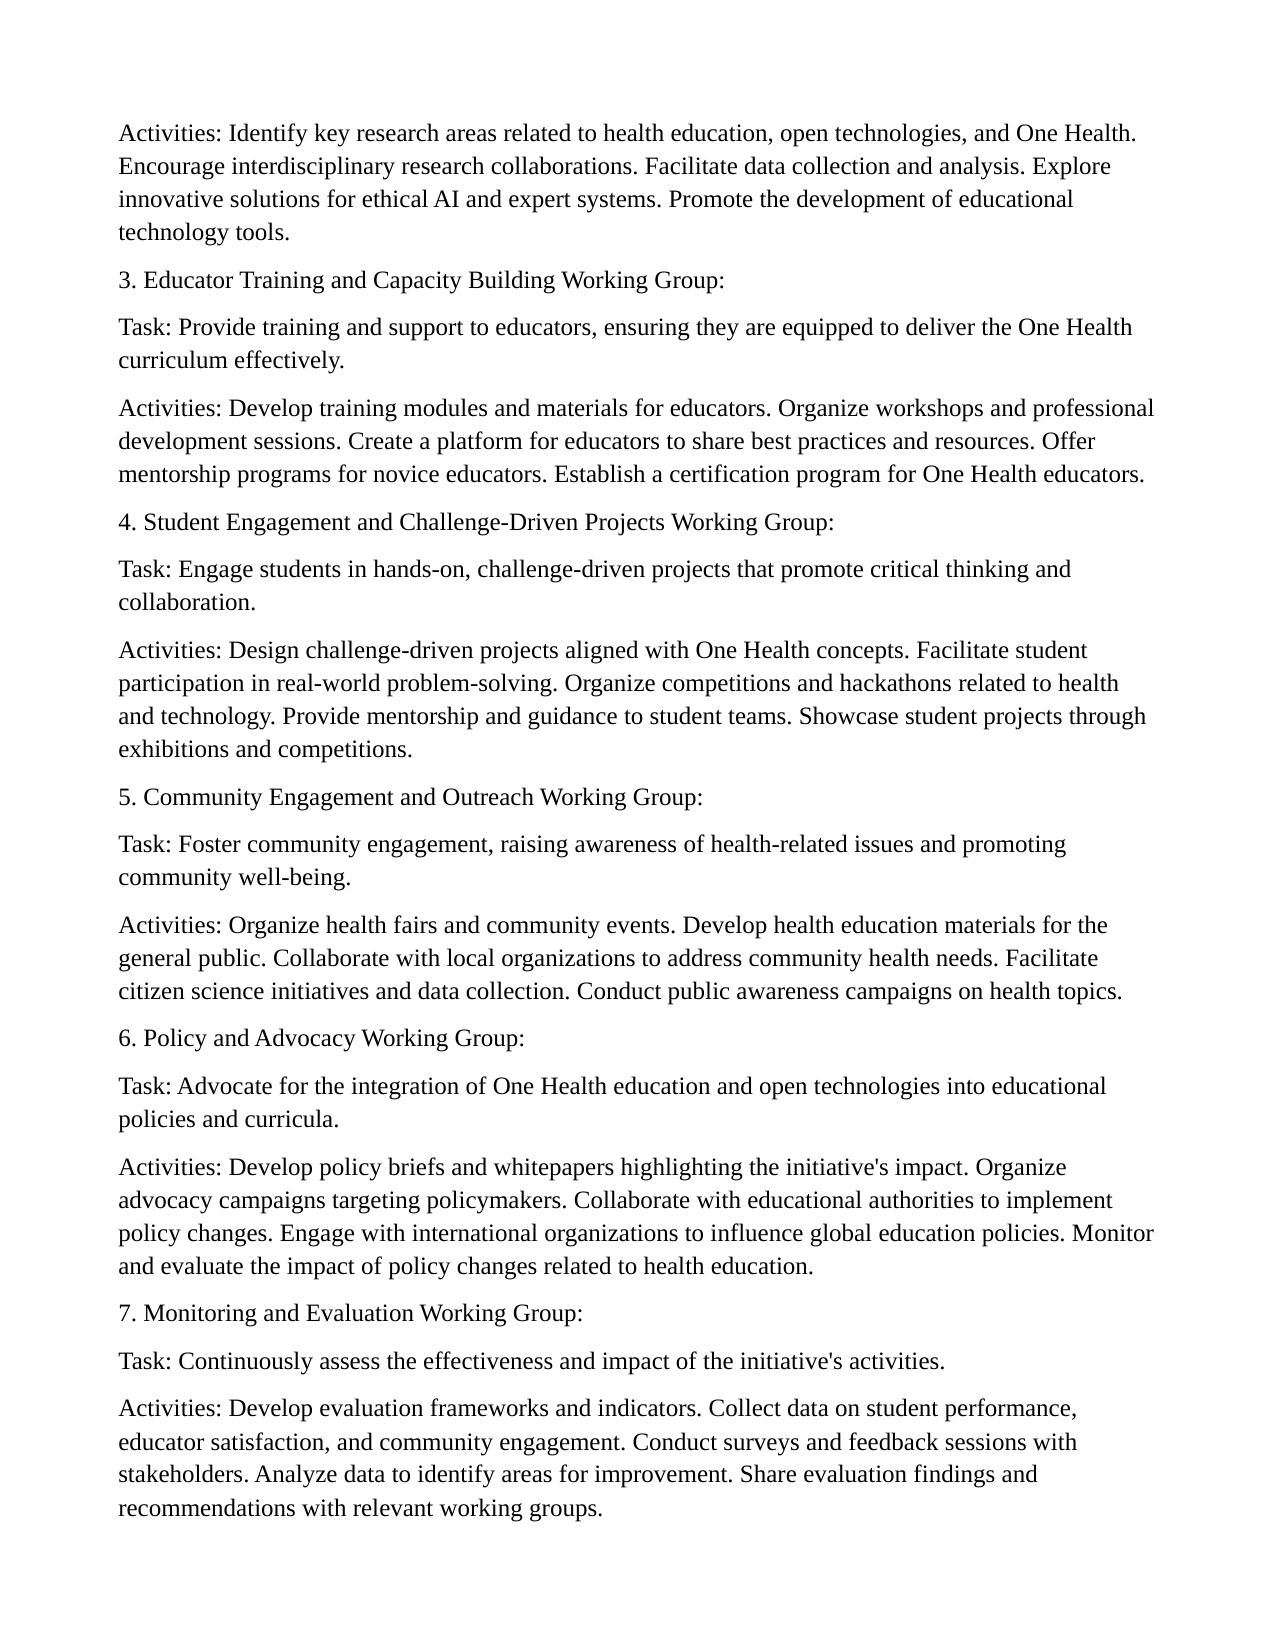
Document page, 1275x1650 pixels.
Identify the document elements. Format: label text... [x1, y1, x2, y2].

text 5. Community Engagement and Outreach Working Group: [118, 782, 1157, 810]
text Activities: Develop evaluation frameworks and indicators. Collect data on student performance, educator satisfaction, and community engagement. Conduct surveys and feedback sessions with stakeholders. Analyze data to identify areas for improvement. Share evaluation findings and recommendations with relevant working groups. [118, 1393, 1157, 1521]
text 4. Student Engagement and Challenge-Driven Projects Working Group: [118, 507, 1157, 535]
text 6. Policy and Advocacy Working Group: [118, 1023, 1157, 1052]
text Activities: Develop policy briefs and whitepapers highlighting the initiative's impact. Organize advocacy campaigns targeting policymakers. Collaborate with educational authorities to implement policy changes. Engage with international organizations to influence global education policies. Monitor and evaluate the impact of policy changes related to health education. [118, 1152, 1157, 1279]
text Activities: Identify key research areas related to health education, open technologies, and One Health. Encourage interdisciplinary research collaborations. Facilitate data collection and analysis. Explore innovative solutions for ethical AI and expert systems. Promote the development of educational technology tools. [118, 118, 1157, 246]
text Activities: Design challenge-driven projects aligned with One Health concepts. Facilitate student participation in real-world problem-solving. Organize competitions and hackathons related to health and technology. Provide mentorship and guidance to student teams. Showcase student projects through exhibitions and competitions. [118, 635, 1157, 763]
text Task: Foster community engagement, raising awareness of health-related issues and promoting community well-being. [118, 829, 1157, 891]
text 3. Educator Training and Capacity Building Working Group: [118, 265, 1157, 293]
text Task: Engage students in hands-on, challenge-driven projects that promote critical thinking and collaboration. [118, 554, 1157, 616]
text Activities: Organize health fairs and community events. Develop health education materials for the general public. Collaborate with local organizations to address community health needs. Facilitate citizen science initiatives and data collection. Conduct public awareness campaigns on health topics. [118, 910, 1157, 1004]
text Activities: Develop training modules and materials for educators. Organize workshops and professional development sessions. Create a platform for educators to share best practices and resources. Offer mentorship programs for novice educators. Establish a certification program for One Health educators. [118, 393, 1157, 488]
text 7. Monitoring and Evaluation Working Group: [118, 1298, 1157, 1327]
text Task: Continuously assess the effectiveness and impact of the initiative's activities. [118, 1346, 1157, 1375]
text Task: Advocate for the integration of One Health education and open technologies into educational policies and curricula. [118, 1071, 1157, 1133]
text Task: Provide training and support to educators, ensuring they are equipped to deliver the One Health curriculum effectively. [118, 312, 1157, 374]
